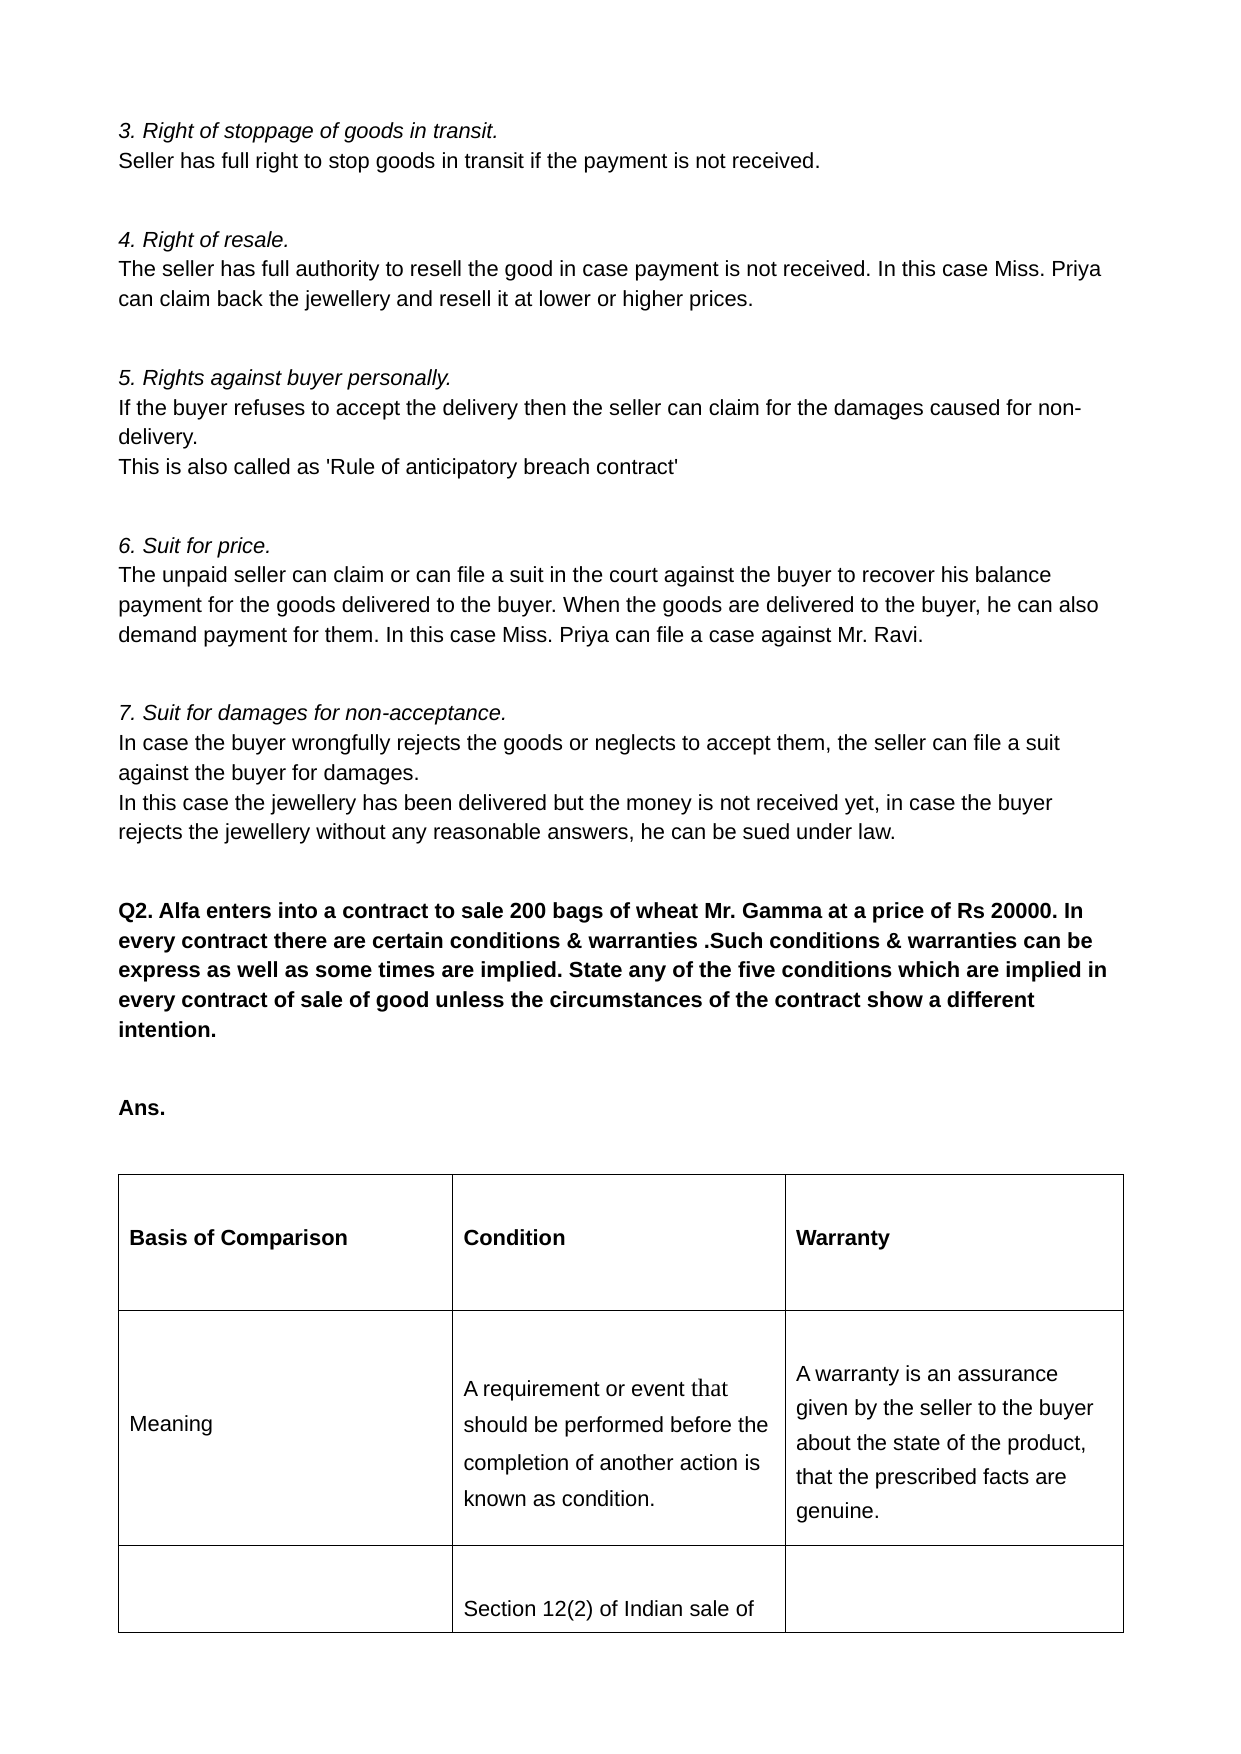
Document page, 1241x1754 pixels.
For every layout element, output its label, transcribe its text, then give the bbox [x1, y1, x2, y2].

text The unpaid seller can claim or can file a suit in the court against the buyer to recover his balance payment for the goods delivered to the buyer. When the goods are delivered to the buyer, he can also demand payment for them. In this case Miss. Priya can file a case against Mr. Ravi. [118, 562, 1122, 647]
table_cell [786, 1546, 1123, 1632]
table_cell A warranty is an assurance given by the seller to the buyer about the state of the product, that the prescribed facts are genuine. [786, 1311, 1123, 1545]
table_cell A requirement or event that should be performed before the completion of another action is known as condition. [453, 1311, 785, 1545]
text In case the buyer wrongfully rejects the goods or neglects to accept them, the seller can file a suit against the buyer for damages. [118, 730, 1122, 785]
text Seller has full right to stop goods in transit if the payment is not received. [118, 148, 1122, 173]
table_cell Section 12(2) of Indian sale of [453, 1546, 785, 1632]
table_cell [119, 1546, 452, 1632]
table_header Warranty [786, 1175, 1123, 1310]
text 6. Suit for price. [118, 532, 1122, 558]
text 5. Rights against buyer personally. [118, 365, 1122, 390]
text Q2. Alfa enters into a contract to sale 200 bags of wheat Mr. Gamma at a price of Rs 20000. In every contract there are certain conditions & warranties .Such conditions & warranties can be express as well as some times are implied. State any of the five conditions which are implied in every contract of sale of good unless the circumstances of the contract show a different intention. [118, 898, 1122, 1042]
text 3. Right of stoppage of goods in transit. [118, 118, 1122, 143]
text The seller has full authority to resell the good in case payment is not received. In this case Miss. Priya can claim back the jewellery and resell it at lower or higher prices. [118, 256, 1122, 311]
text 7. Suit for damages for non-acceptance. [118, 700, 1122, 726]
text In this case the jewellery has been delivered but the money is not received yet, in case the buyer rejects the jewellery without any reasonable answers, he can be sued under law. [118, 789, 1122, 844]
text If the buyer refuses to accept the delivery then the seller can claim for the damages caused for non-delivery. [118, 394, 1122, 449]
text 4. Right of resale. [118, 227, 1122, 252]
text Ans. [118, 1095, 1122, 1121]
text This is also called as 'Rule of anticipatory breach contract' [118, 454, 1122, 479]
table_header Condition [453, 1175, 785, 1310]
table_header Basis of Comparison [119, 1175, 452, 1310]
table_cell Meaning [119, 1311, 452, 1545]
